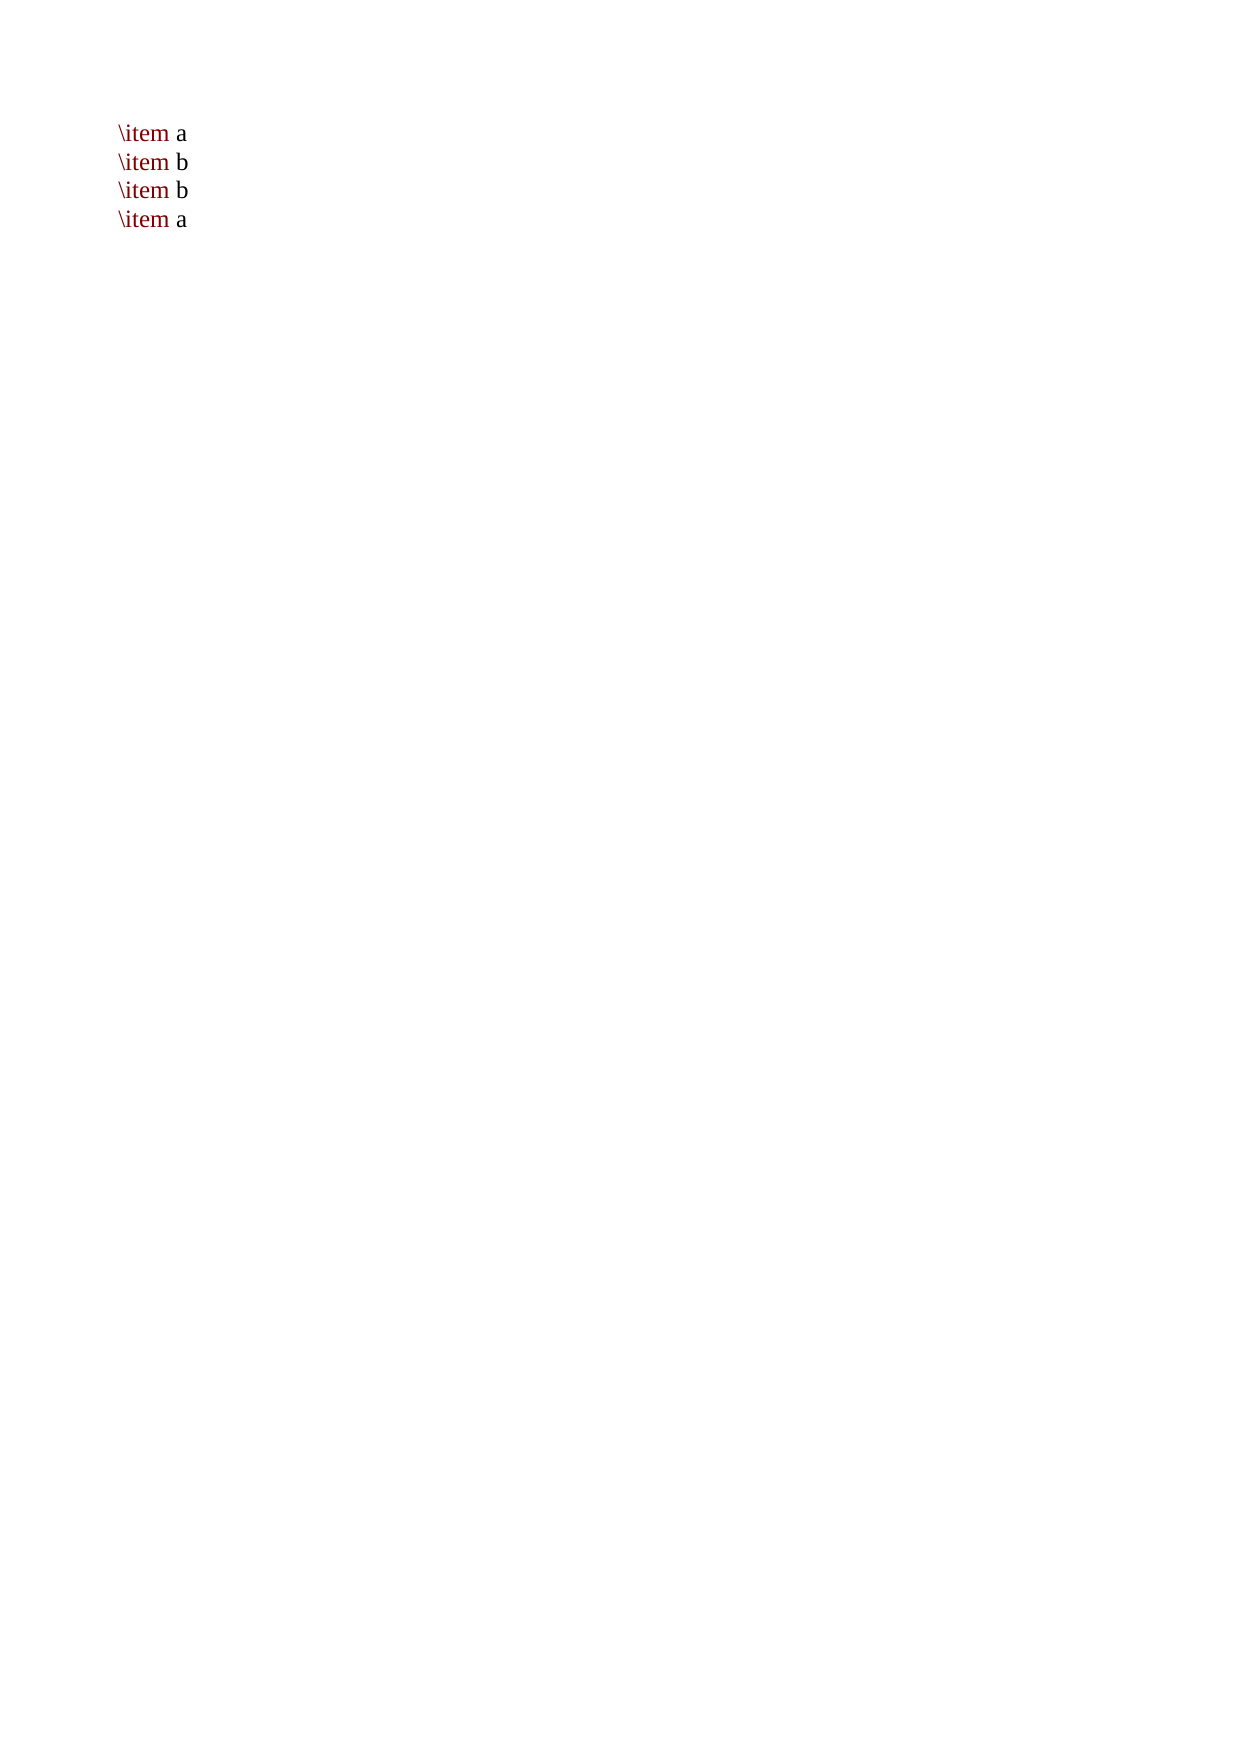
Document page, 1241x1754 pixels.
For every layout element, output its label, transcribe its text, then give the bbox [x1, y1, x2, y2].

text \item b [118, 176, 1122, 204]
text \item a [118, 204, 1122, 233]
text \item b [118, 147, 1122, 176]
text \item a [118, 118, 1122, 147]
